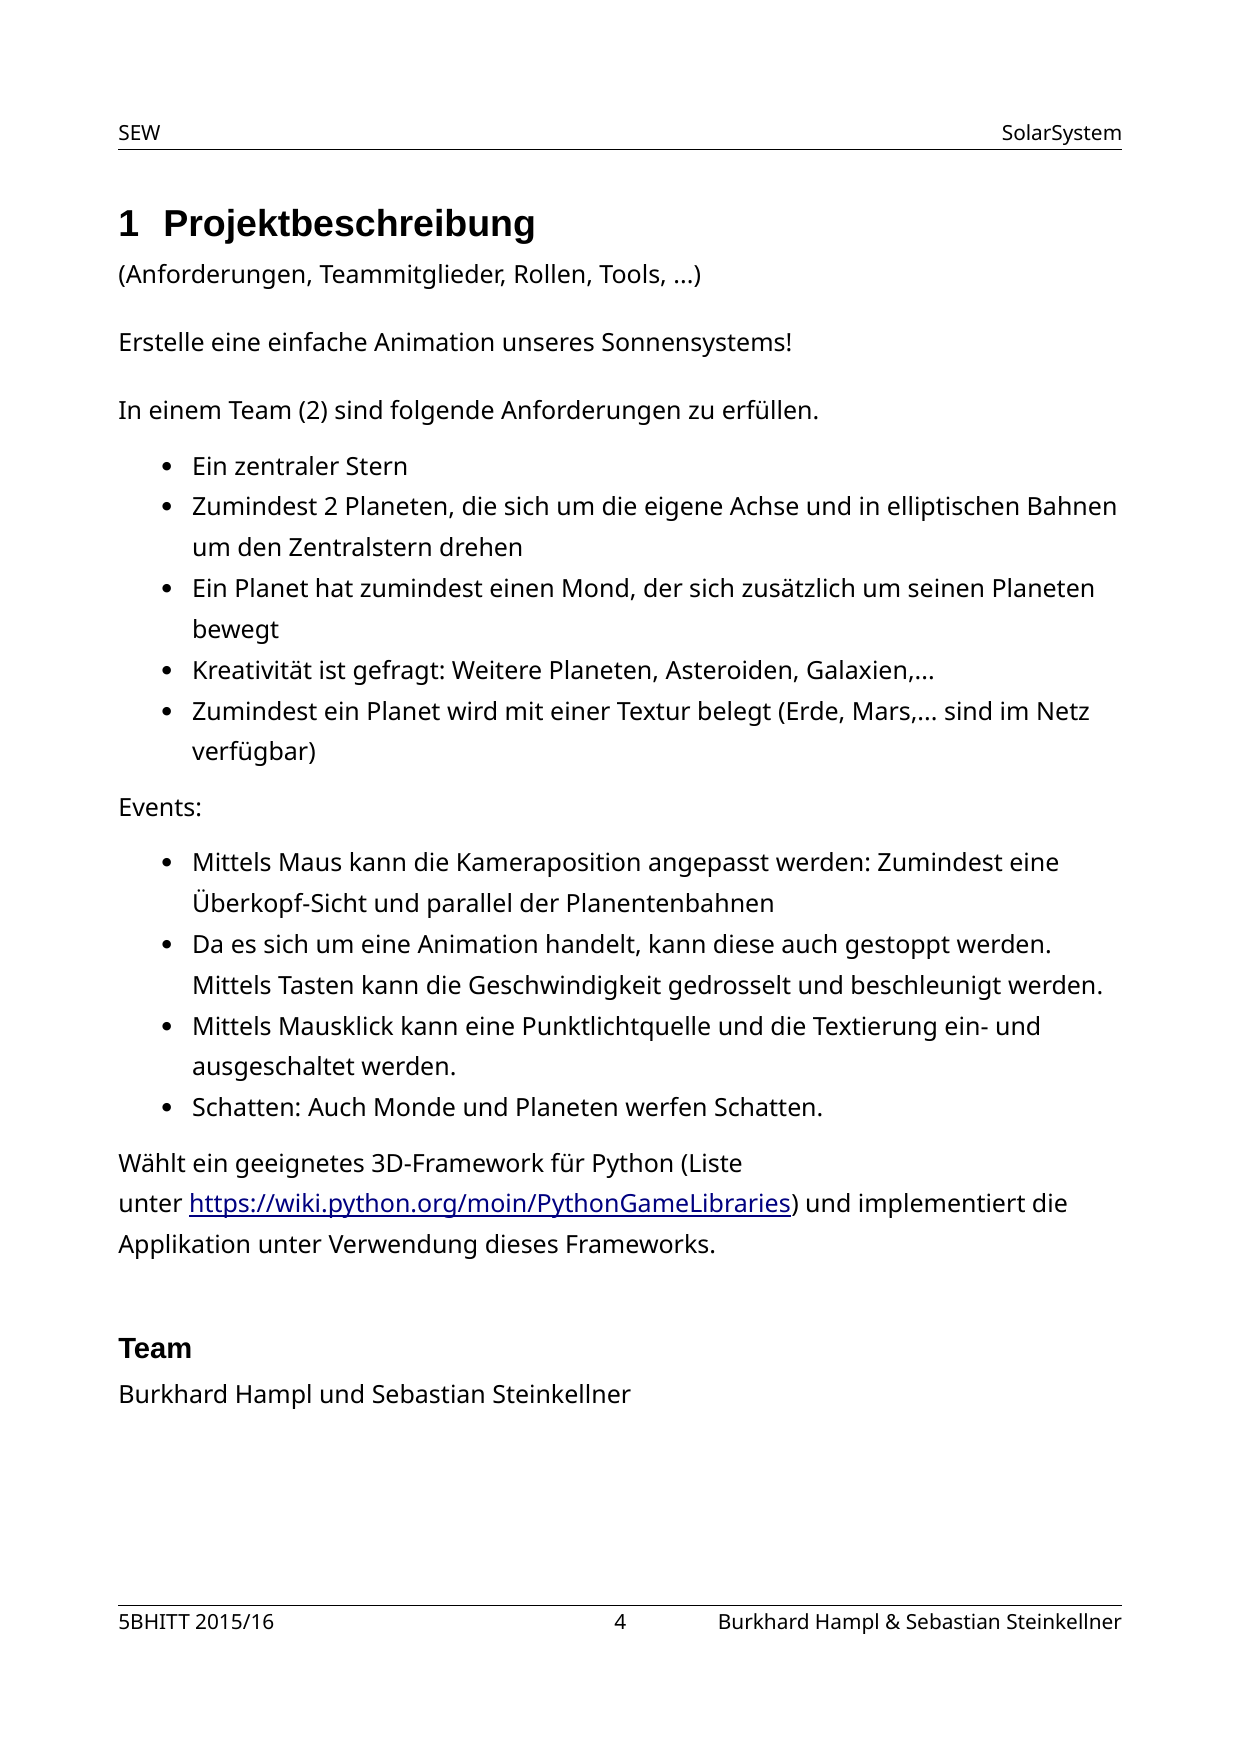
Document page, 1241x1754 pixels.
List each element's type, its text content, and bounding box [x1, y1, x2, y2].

list Kreativität ist gefragt: Weitere Planeten, Asteroiden, Galaxien,... [162, 652, 1122, 686]
list Zumindest 2 Planeten, die sich um die eigene Achse und in elliptischen Bahnen um den Zentralstern drehen [162, 489, 1122, 564]
text Events: [118, 789, 1122, 823]
list Zumindest ein Planet wird mit einer Textur belegt (Erde, Mars,... sind im Netz verfügbar) [162, 693, 1122, 768]
list Ein Planet hat zumindest einen Mond, der sich zusätzlich um seinen Planeten bewegt [162, 571, 1122, 646]
text (Anforderungen, Teammitglieder, Rollen, Tools, ...) [118, 257, 1122, 291]
list Ein zentraler Stern [162, 448, 1122, 482]
text Wählt ein geeignetes 3D-Framework für Python (Liste unter https://wiki.python.org/moin/PythonGameLibraries) und implementiert die Applikation unter Verwendung dieses Frameworks. [118, 1145, 1122, 1261]
text In einem Team (2) sind folgende Anforderungen zu erfüllen. [118, 393, 1122, 427]
text Erstelle eine einfache Animation unseres Sonnensystems! [118, 325, 1122, 359]
list Mittels Mausklick kann eine Punktlichtquelle und die Textierung ein- und ausgeschaltet werden. [162, 1008, 1122, 1083]
text Burkhard Hampl und Sebastian Steinkellner [118, 1377, 1122, 1411]
list Da es sich um eine Animation handelt, kann diese auch gestoppt werden. Mittels Tasten kann die Geschwindigkeit gedrosselt und beschleunigt werden. [162, 927, 1122, 1001]
list Mittels Maus kann die Kameraposition angepasst werden: Zumindest eine Überkopf-Sicht und parallel der Planentenbahnen [162, 845, 1122, 920]
list Schatten: Auch Monde und Planeten werfen Schatten. [162, 1090, 1122, 1124]
subtitle Projektbeschreibung [118, 201, 1122, 244]
subtitle Team [118, 1331, 1122, 1364]
